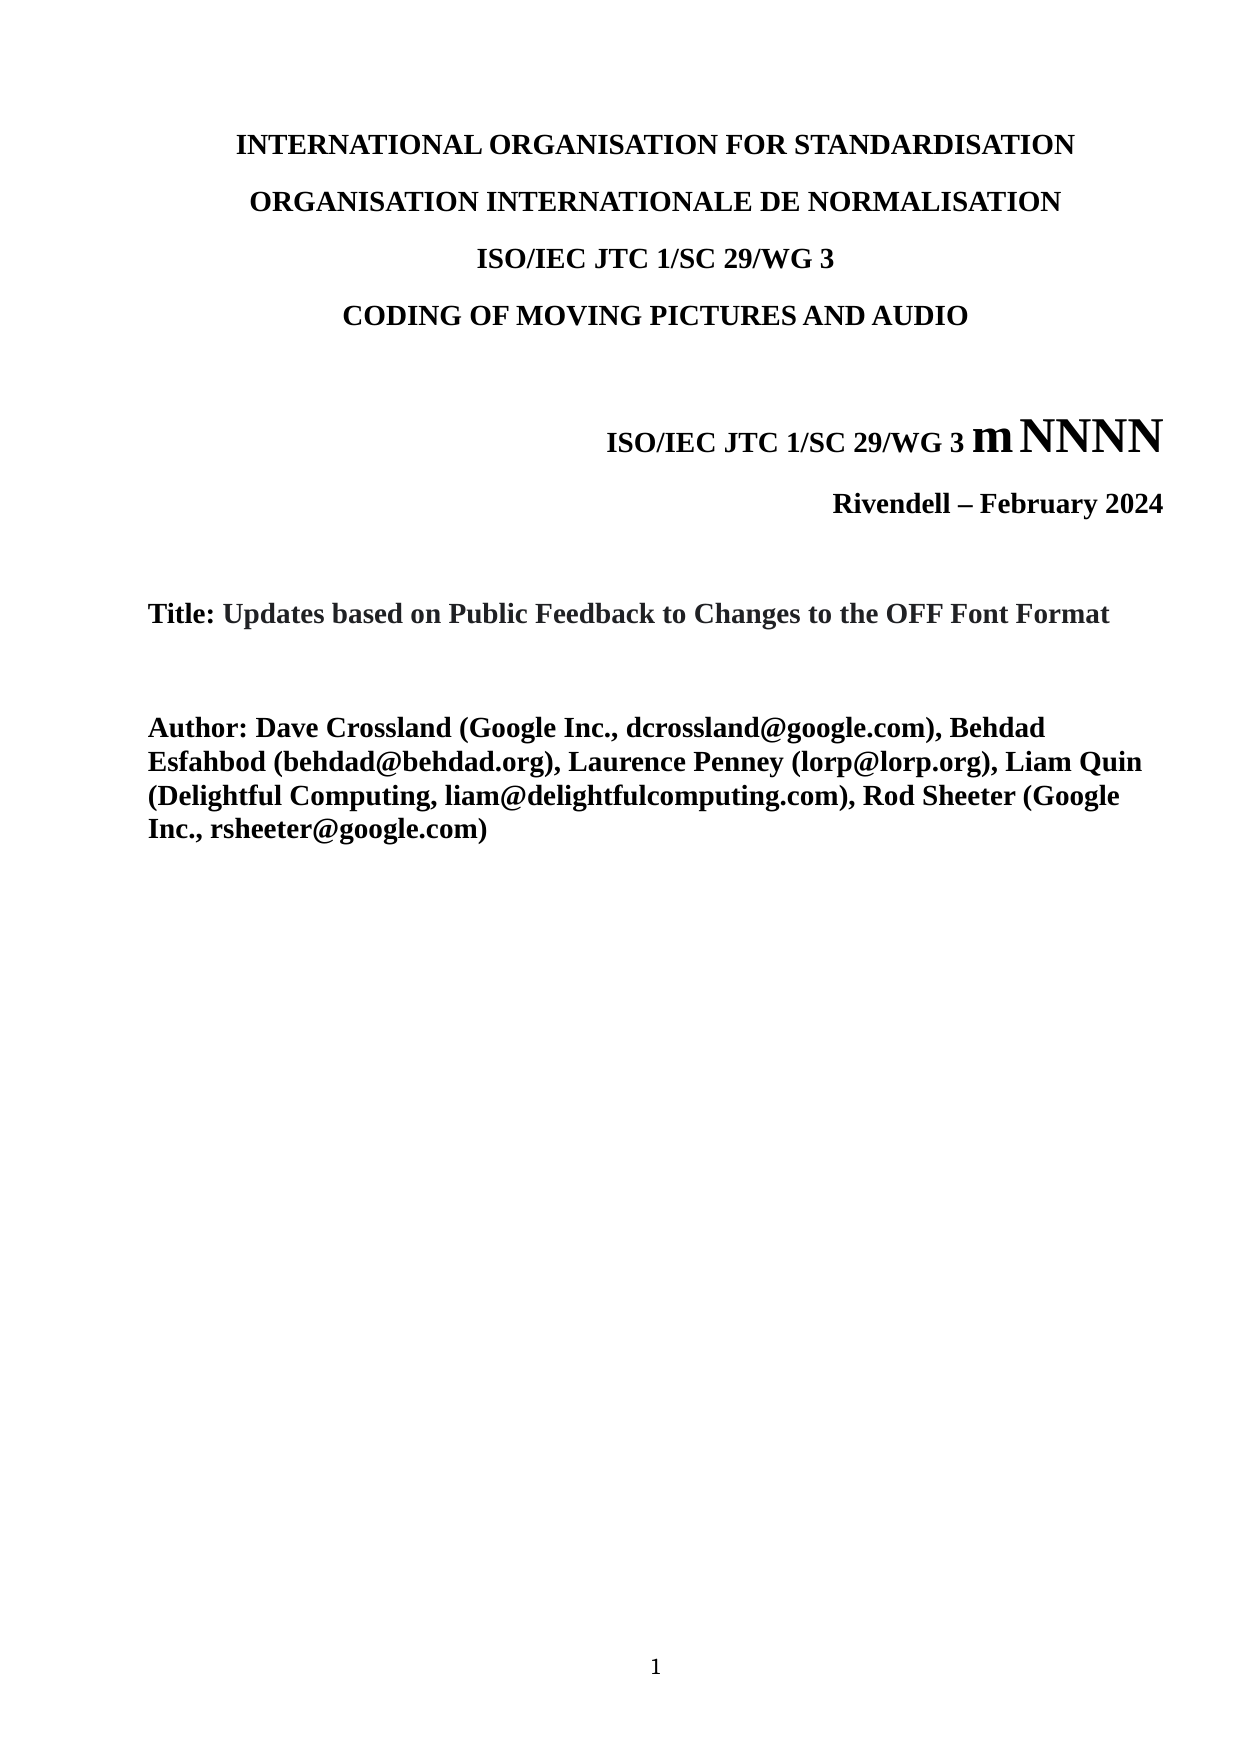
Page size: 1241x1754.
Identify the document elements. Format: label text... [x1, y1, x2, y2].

text Title: Updates based on Public Feedback to Changes to the OFF Font Format [148, 596, 1163, 630]
text ISO/IEC JTC 1/SC 29/WG 3 [148, 241, 1163, 275]
text Author: Dave Crossland (Google Inc., dcrossland@google.com), Behdad Esfahbod (behdad@behdad.org), Laurence Penney (lorp@lorp.org), Liam Quin (Delightful Computing, liam@delightfulcomputing.com), Rod Sheeter (Google Inc., rsheeter@google.com) [148, 711, 1163, 845]
text INTERNATIONAL ORGANISATION FOR STANDARDISATION [148, 127, 1163, 160]
text CODING OF MOVING PICTURES AND AUDIO [148, 298, 1163, 332]
text ORGANISATION INTERNATIONALE DE NORMALISATION [148, 184, 1163, 217]
text ISO/IEC JTC 1/SC 29/WG 3 m NNNN [148, 406, 1163, 463]
text Rivendell – February 2024 [148, 487, 1163, 520]
